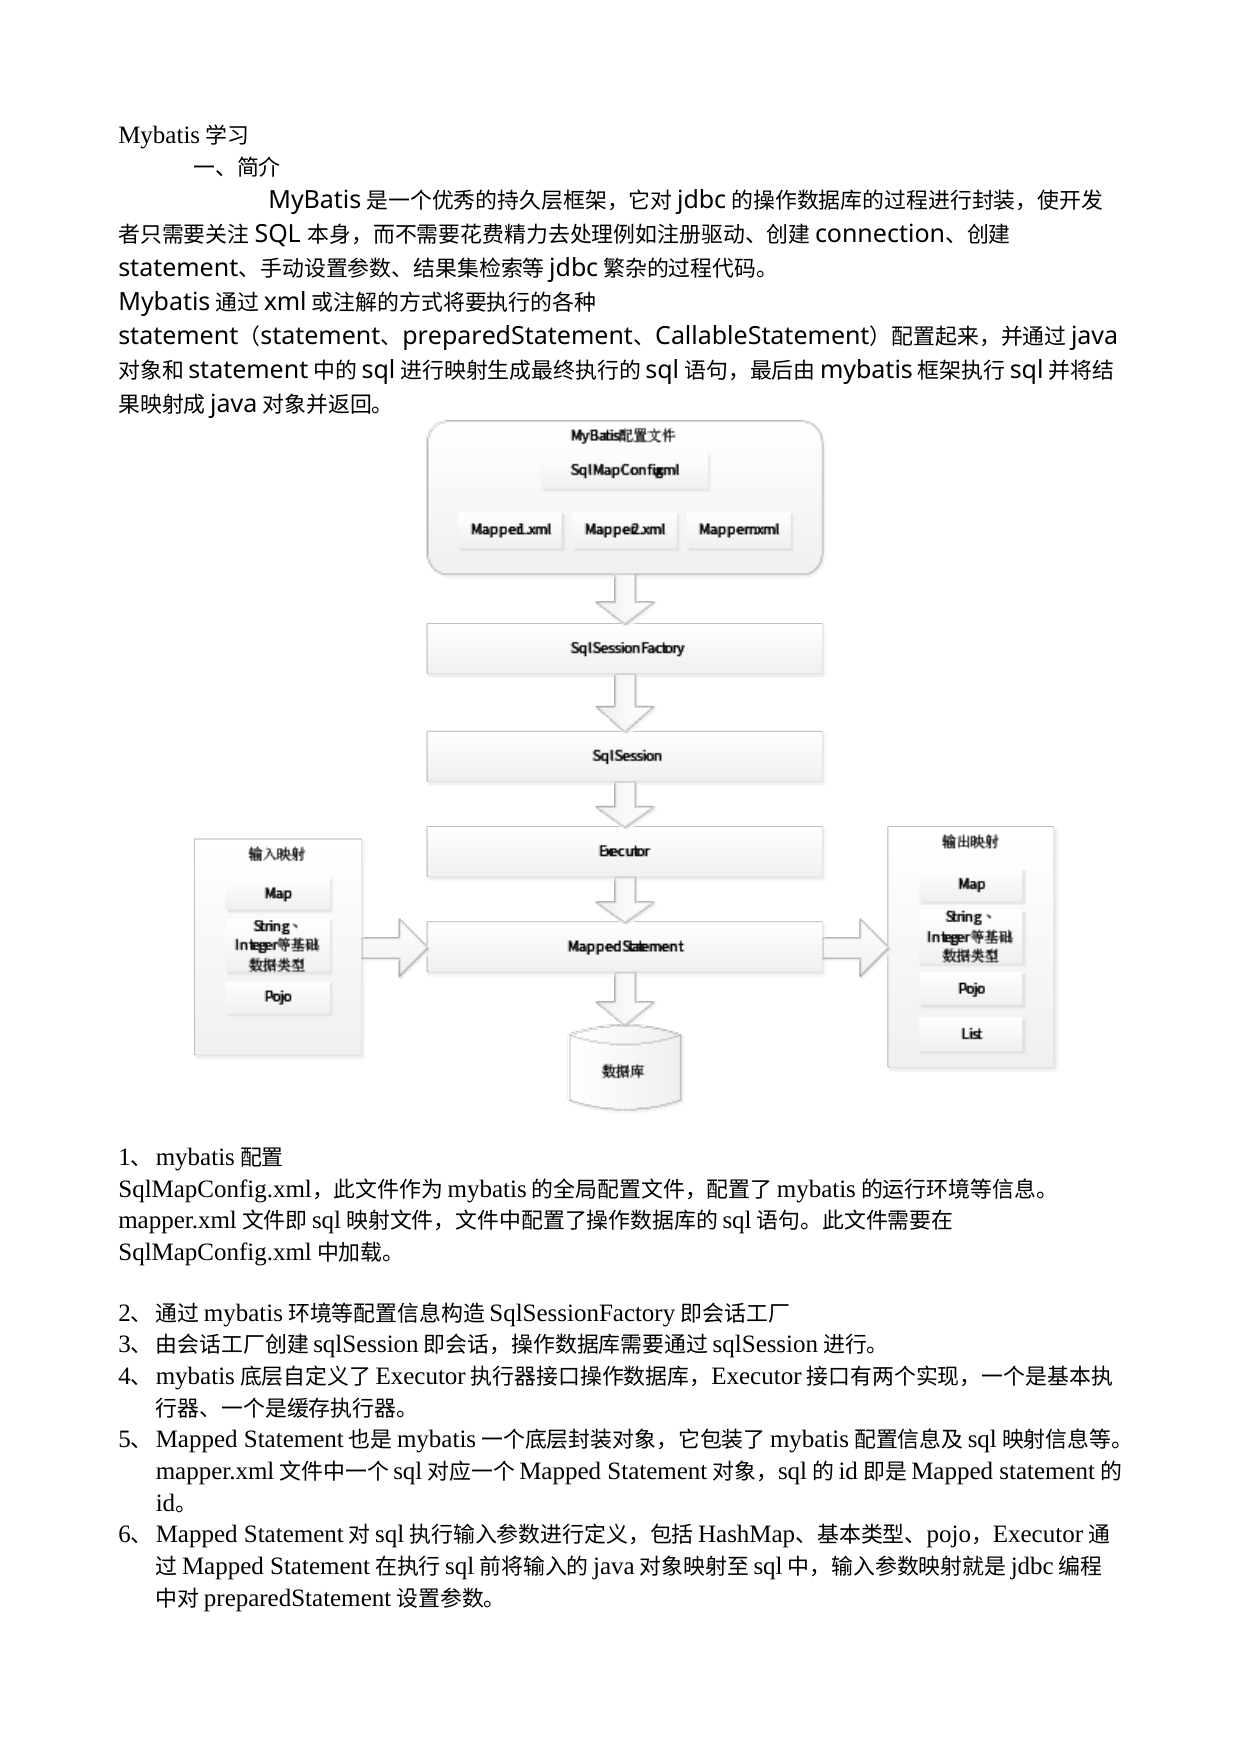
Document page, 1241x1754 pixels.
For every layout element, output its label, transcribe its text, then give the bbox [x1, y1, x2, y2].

list Mapped Statement对sql执行输入参数进行定义，包括HashMap、基本类型、pojo，Executor通过Mapped Statement在执行sql前将输入的java对象映射至sql中，输入参数映射就是jdbc编程中对preparedStatement设置参数。 [118, 1517, 1122, 1612]
list mybatis配置 [118, 1140, 1122, 1172]
text mapper.xml文件即sql映射文件，文件中配置了操作数据库的sql语句。此文件需要在SqlMapConfig.xml中加载。 [118, 1203, 1122, 1296]
list 由会话工厂创建sqlSession即会话，操作数据库需要通过sqlSession进行。 [118, 1327, 1122, 1359]
text Mybatis通过xml或注解的方式将要执行的各种statement（statement、preparedStatement、CallableStatement）配置起来，并通过java对象和statement中的sql进行映射生成最终执行的sql语句，最后由mybatis框架执行sql并将结果映射成java对象并返回。 [118, 284, 1122, 420]
text Mybatis学习 [118, 118, 1122, 150]
text MyBatis是一个优秀的持久层框架，它对jdbc的操作数据库的过程进行封装，使开发者只需要关注 SQL 本身，而不需要花费精力去处理例如注册驱动、创建connection、创建statement、手动设置参数、结果集检索等jdbc繁杂的过程代码。 [118, 181, 1122, 284]
text SqlMapConfig.xml，此文件作为mybatis的全局配置文件，配置了mybatis的运行环境等信息。 [118, 1172, 1122, 1203]
text 一、简介 [118, 150, 1122, 181]
list Mapped Statement也是mybatis一个底层封装对象，它包装了mybatis配置信息及sql映射信息等。mapper.xml文件中一个sql对应一个Mapped Statement对象，sql的id即是Mapped statement的id。 [118, 1422, 1122, 1517]
list 通过mybatis环境等配置信息构造SqlSessionFactory即会话工厂 [118, 1296, 1122, 1327]
list mybatis底层自定义了Executor执行器接口操作数据库，Executor接口有两个实现，一个是基本执行器、一个是缓存执行器。 [118, 1359, 1122, 1422]
